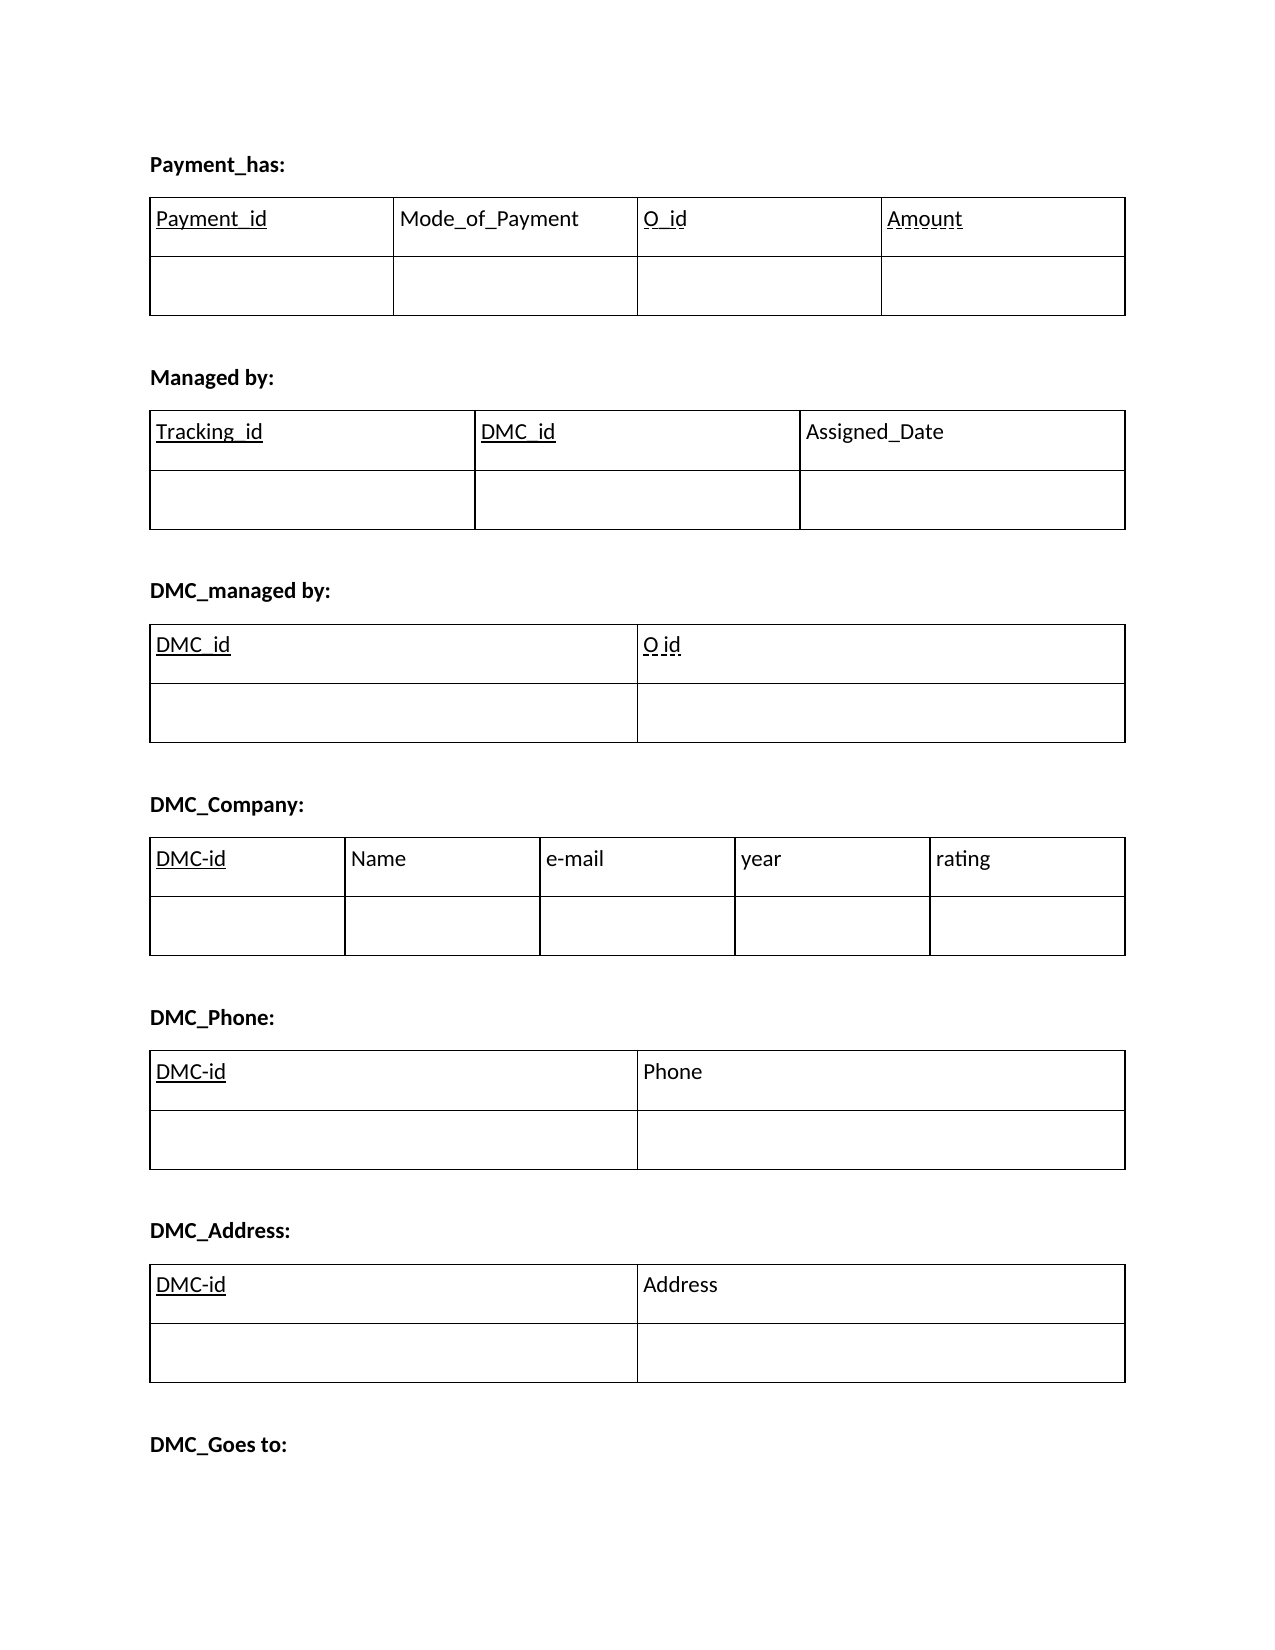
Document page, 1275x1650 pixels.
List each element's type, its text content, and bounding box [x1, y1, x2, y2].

text DMC_Goes to: [150, 1430, 1125, 1458]
table_cell [882, 257, 1124, 315]
table_cell [151, 897, 344, 955]
table_header e-mail [541, 838, 734, 896]
table_header Amount [882, 198, 1124, 256]
table_header Assigned_Date [801, 411, 1124, 469]
table_header DMC-id [151, 1051, 637, 1109]
table_cell [736, 897, 929, 955]
table_cell [151, 684, 637, 742]
table_cell [151, 1111, 637, 1169]
table_cell [346, 897, 539, 955]
table_header Tracking_id [151, 411, 474, 469]
table_header DMC-id [151, 838, 344, 896]
table_cell [151, 471, 474, 529]
text DMC_Company: [150, 790, 1125, 818]
table_cell [638, 1111, 1124, 1169]
text DMC_Phone: [150, 1003, 1125, 1031]
text DMC_managed by: [150, 577, 1125, 605]
text DMC_Address: [150, 1217, 1125, 1245]
table_cell [638, 684, 1124, 742]
table_header DMC_id [476, 411, 799, 469]
table_cell [801, 471, 1124, 529]
table_header year [736, 838, 929, 896]
table_cell [151, 1324, 637, 1382]
table_header O_id [638, 198, 881, 256]
table_header Address [638, 1265, 1124, 1323]
text Managed by: [150, 363, 1125, 391]
table_header DMC-id [151, 1265, 637, 1323]
table_header DMC_id [151, 625, 637, 683]
table_header rating [931, 838, 1124, 896]
table_header Phone [638, 1051, 1124, 1109]
table_header O id [638, 625, 1124, 683]
table_cell [394, 257, 637, 315]
text Payment_has: [150, 150, 1125, 178]
table_header Mode_of_Payment [394, 198, 637, 256]
table_header Payment_id [151, 198, 393, 256]
table_header Name [346, 838, 539, 896]
table_cell [931, 897, 1124, 955]
table_cell [476, 471, 799, 529]
table_cell [638, 257, 881, 315]
table_cell [638, 1324, 1124, 1382]
table_cell [541, 897, 734, 955]
table_cell [151, 257, 393, 315]
